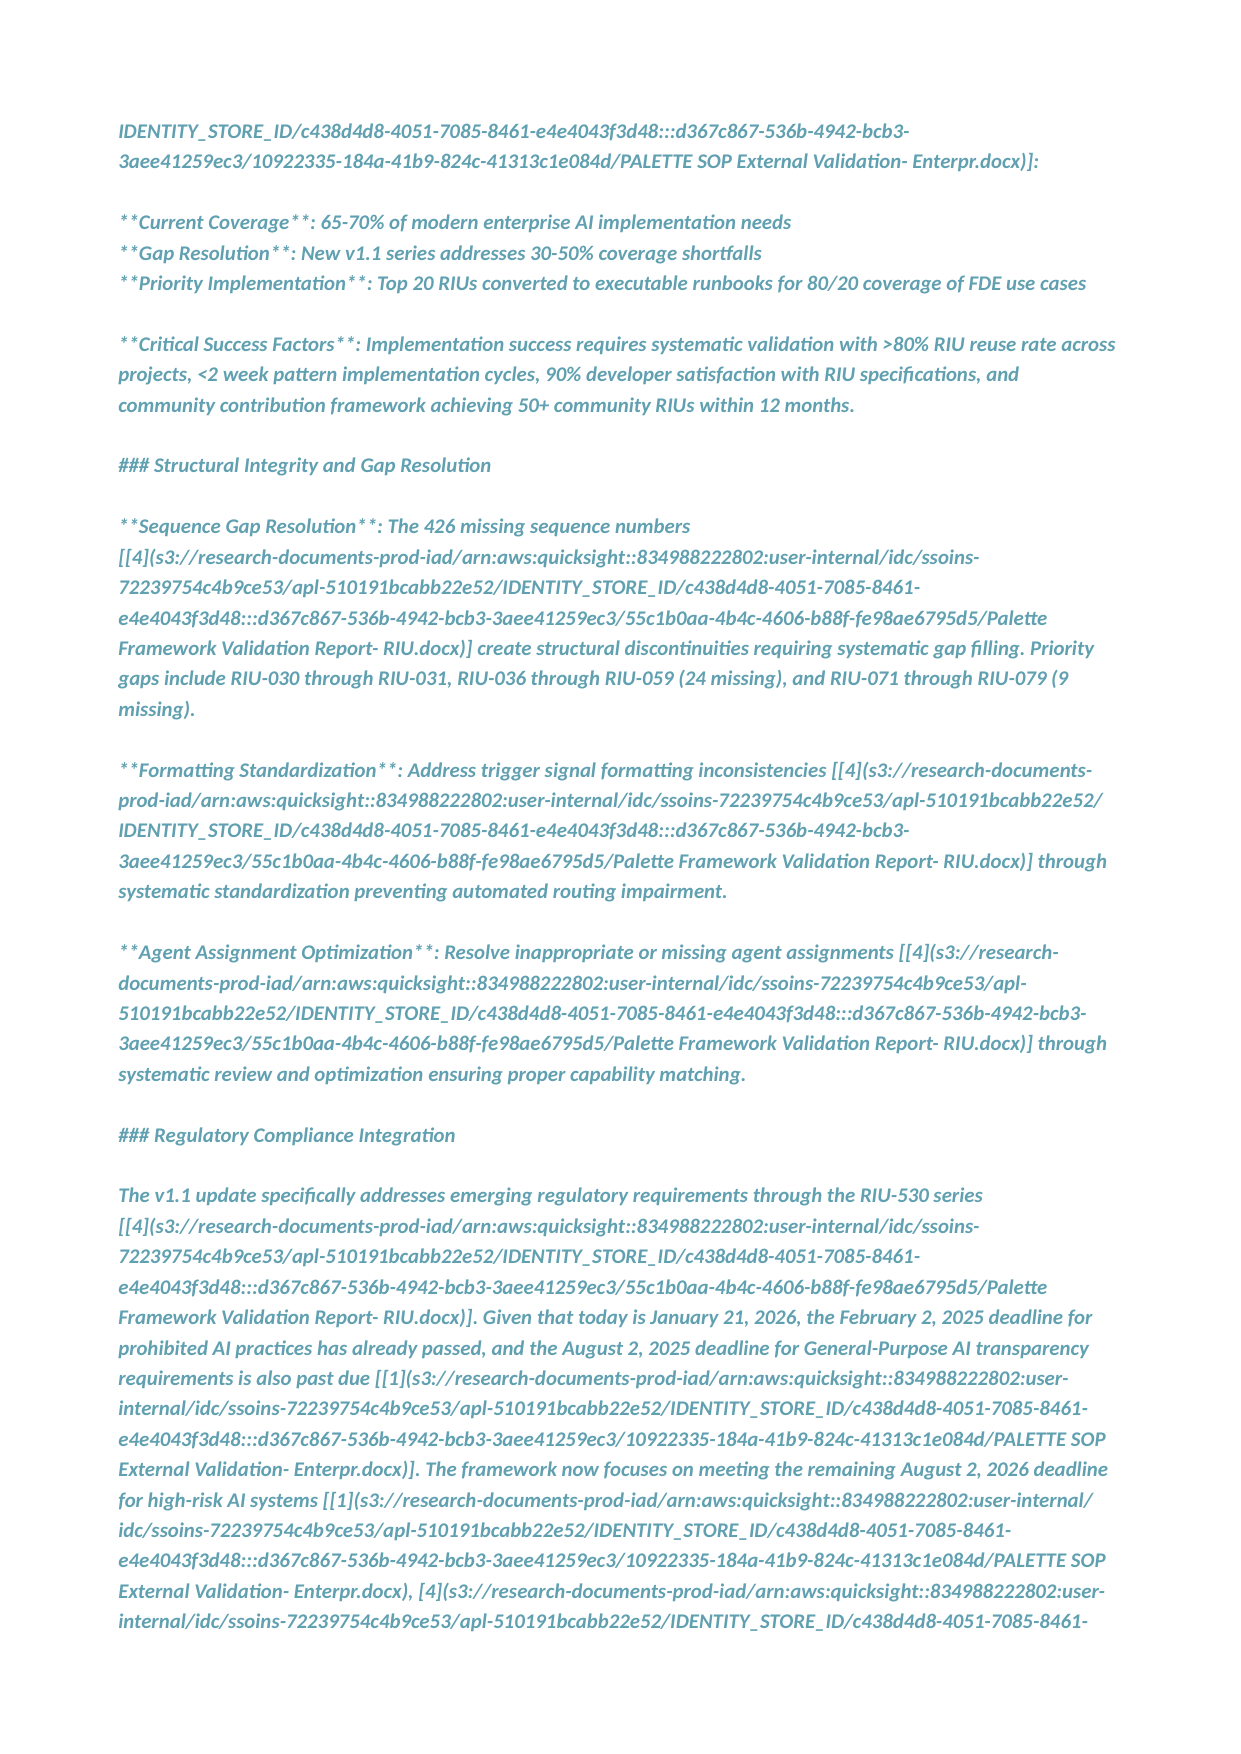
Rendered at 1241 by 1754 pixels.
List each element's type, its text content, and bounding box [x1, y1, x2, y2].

text IDENTITY_STORE_ID/c438d4d8-4051-7085-8461-e4e4043f3d48:::d367c867-536b-4942-bcb3-3aee41259ec3/10922335-184a-41b9-824c-41313c1e084d/PALETTE SOP External Validation- Enterpr.docx)]: **Current Coverage**: 65-70% of modern enterprise AI implementation needs **Gap Resolution**: New v1.1 series addresses 30-50% coverage shortfalls **Priority Implementation**: Top 20 RIUs converted to executable runbooks for 80/20 coverage of FDE use cases **Critical Success Factors**: Implementation success requires systematic validation with >80% RIU reuse rate across projects, <2 week pattern implementation cycles, 90% developer satisfaction with RIU specifications, and community contribution framework achieving 50+ community RIUs within 12 months. ### Structural Integrity and Gap Resolution **Sequence Gap Resolution**: The 426 missing sequence numbers [[4](s3://research-documents-prod-iad/arn:aws:quicksight::834988222802:user-internal/idc/ssoins-72239754c4b9ce53/apl-510191bcabb22e52/IDENTITY_STORE_ID/c438d4d8-4051-7085-8461-e4e4043f3d48:::d367c867-536b-4942-bcb3-3aee41259ec3/55c1b0aa-4b4c-4606-b88f-fe98ae6795d5/Palette Framework Validation Report- RIU.docx)] create structural discontinuities requiring systematic gap filling. Priority gaps include RIU-030 through RIU-031, RIU-036 through RIU-059 (24 missing), and RIU-071 through RIU-079 (9 missing). **Formatting Standardization**: Address trigger signal formatting inconsistencies [[4](s3://research-documents-prod-iad/arn:aws:quicksight::834988222802:user-internal/idc/ssoins-72239754c4b9ce53/apl-510191bcabb22e52/IDENTITY_STORE_ID/c438d4d8-4051-7085-8461-e4e4043f3d48:::d367c867-536b-4942-bcb3-3aee41259ec3/55c1b0aa-4b4c-4606-b88f-fe98ae6795d5/Palette Framework Validation Report- RIU.docx)] through systematic standardization preventing automated routing impairment. **Agent Assignment Optimization**: Resolve inappropriate or missing agent assignments [[4](s3://research-documents-prod-iad/arn:aws:quicksight::834988222802:user-internal/idc/ssoins-72239754c4b9ce53/apl-510191bcabb22e52/IDENTITY_STORE_ID/c438d4d8-4051-7085-8461-e4e4043f3d48:::d367c867-536b-4942-bcb3-3aee41259ec3/55c1b0aa-4b4c-4606-b88f-fe98ae6795d5/Palette Framework Validation Report- RIU.docx)] through systematic review and optimization ensuring proper capability matching. ### Regulatory Compliance Integration The v1.1 update specifically addresses emerging regulatory requirements through the RIU-530 series [[4](s3://research-documents-prod-iad/arn:aws:quicksight::834988222802:user-internal/idc/ssoins-72239754c4b9ce53/apl-510191bcabb22e52/IDENTITY_STORE_ID/c438d4d8-4051-7085-8461-e4e4043f3d48:::d367c867-536b-4942-bcb3-3aee41259ec3/55c1b0aa-4b4c-4606-b88f-fe98ae6795d5/Palette Framework Validation Report- RIU.docx)]. Given that today is January 21, 2026, the February 2, 2025 deadline for prohibited AI practices has already passed, and the August 2, 2025 deadline for General-Purpose AI transparency requirements is also past due [[1](s3://research-documents-prod-iad/arn:aws:quicksight::834988222802:user-internal/idc/ssoins-72239754c4b9ce53/apl-510191bcabb22e52/IDENTITY_STORE_ID/c438d4d8-4051-7085-8461-e4e4043f3d48:::d367c867-536b-4942-bcb3-3aee41259ec3/10922335-184a-41b9-824c-41313c1e084d/PALETTE SOP External Validation- Enterpr.docx)]. The framework now focuses on meeting the remaining August 2, 2026 deadline for high-risk AI systems [[1](s3://research-documents-prod-iad/arn:aws:quicksight::834988222802:user-internal/idc/ssoins-72239754c4b9ce53/apl-510191bcabb22e52/IDENTITY_STORE_ID/c438d4d8-4051-7085-8461-e4e4043f3d48:::d367c867-536b-4942-bcb3-3aee41259ec3/10922335-184a-41b9-824c-41313c1e084d/PALETTE SOP External Validation- Enterpr.docx), [4](s3://research-documents-prod-iad/arn:aws:quicksight::834988222802:user-internal/idc/ssoins-72239754c4b9ce53/apl-510191bcabb22e52/IDENTITY_STORE_ID/c438d4d8-4051-7085-8461- [118, 118, 1122, 1634]
